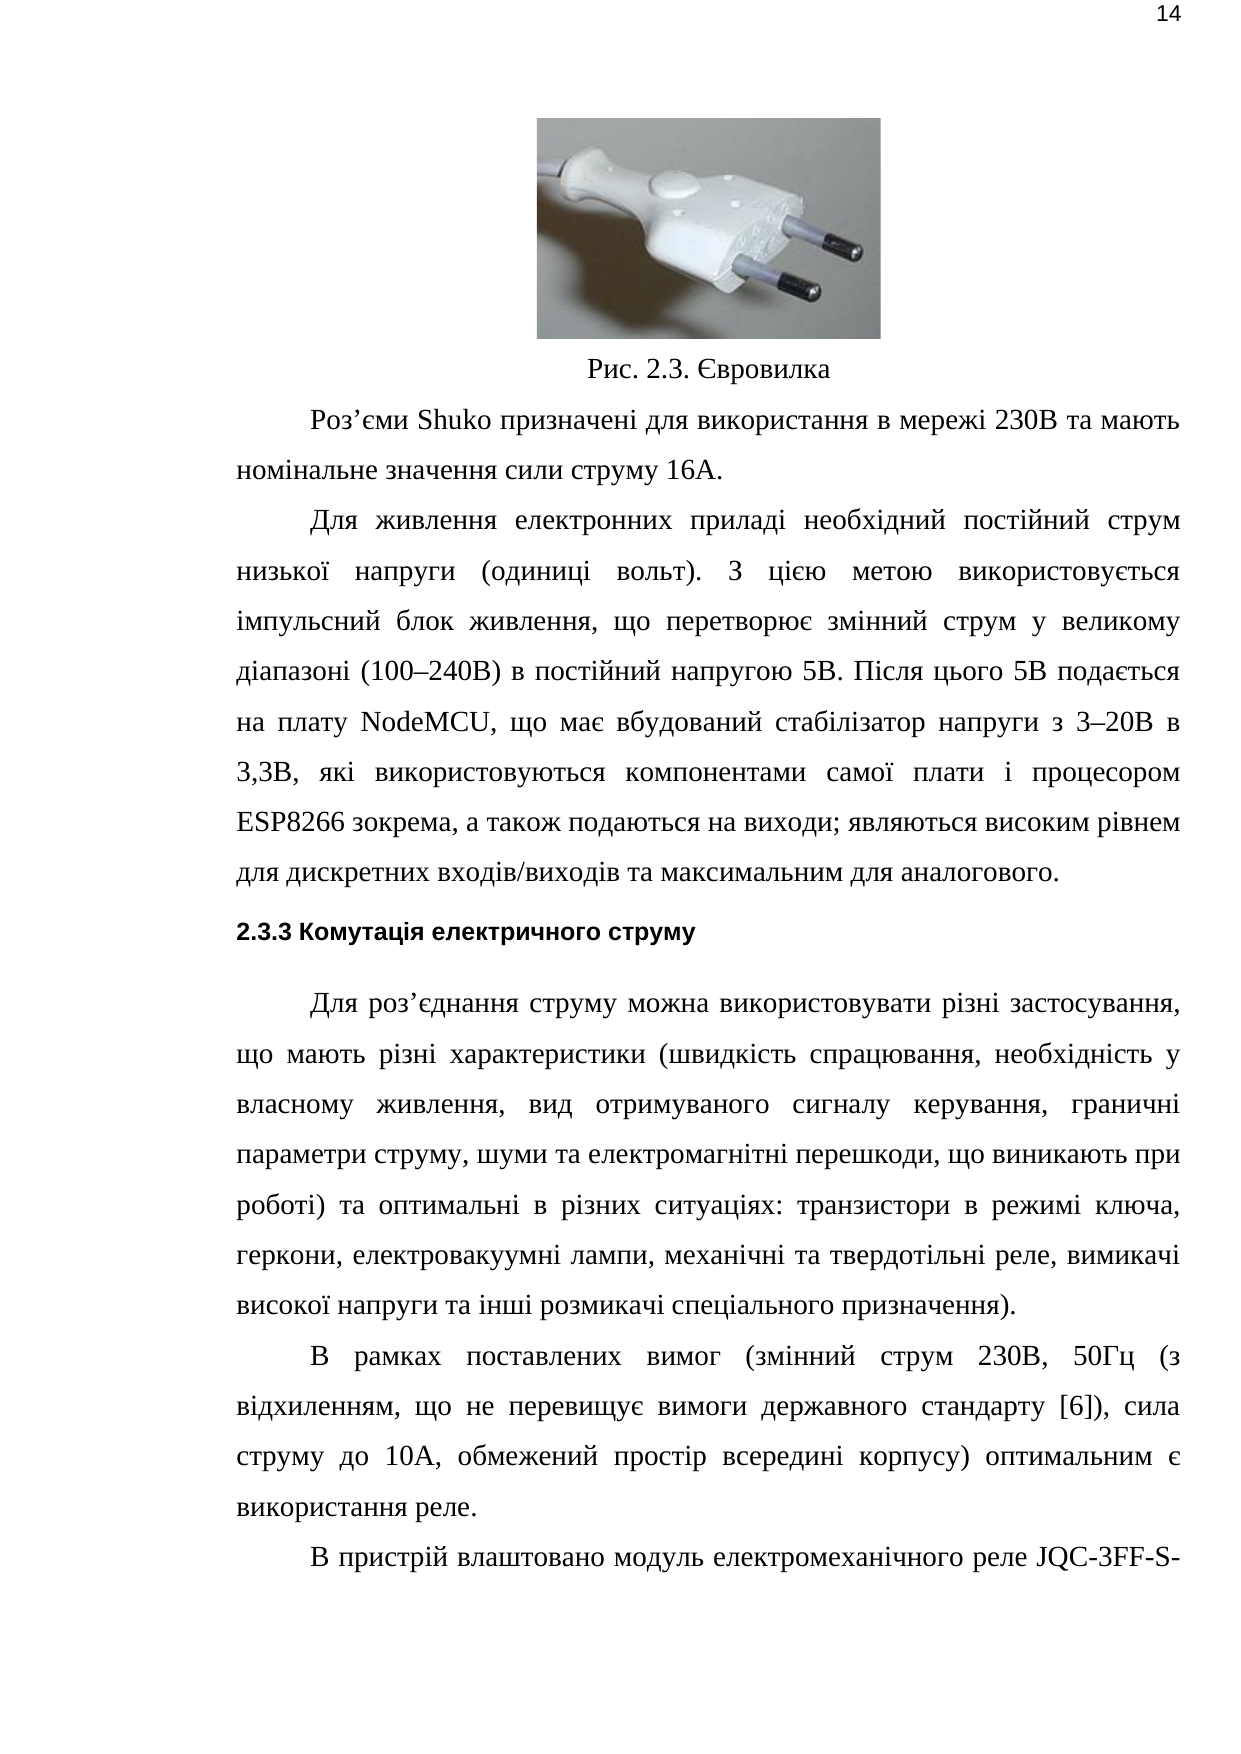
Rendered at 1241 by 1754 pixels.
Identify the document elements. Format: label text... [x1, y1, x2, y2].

picture [536, 118, 881, 339]
text Рис. 2.3. Євровилка [236, 351, 1181, 385]
text Для роз’єднання струму можна використовувати різні застосування, що мають різні характеристики (швидкість спрацювання, необхідність у власному живлення, вид отримуваного сигналу керування, граничні параметри струму, шуми та електромагнітні перешкоди, що виникають при роботі) та оптимальні в різних ситуаціях: транзистори в режимі ключа, геркони, електровакуумні лампи, механічні та твердотільні реле, вимикачі високої напруги та інші розмикачі спеціального призначення). [236, 986, 1181, 1321]
text Роз’єми Shuko призначені для використання в мережі 230В та мають номінальне значення сили струму 16А. [236, 402, 1181, 486]
text В пристрій влаштовано модуль електромеханічного реле JQC-3FF-S- [236, 1539, 1181, 1572]
text Для живлення електронних приладі необхідний постійний струм низької напруги (одиниці вольт). З цією метою використовується імпульсний блок живлення, що перетворює змінний струм у великому діапазоні (100–240В) в постійний напругою 5В. Після цього 5В подається на плату NodeMCU, що має вбудований стабілізатор напруги з 3–20В в 3,3В, які використовуються компонентами самої плати і процесором ESP8266 зокрема, а також подаються на виходи; являються високим рівнем для дискретних входів/виходів та максимальним для аналогового. [236, 502, 1181, 888]
text В рамках поставлених вимог (змінний струм 230В, 50Гц (з відхиленням, що не перевищує вимоги державного стандарту [6]), сила струму до 10А, обмежений простір всередині корпусу) оптимальним є використання реле. [236, 1338, 1181, 1522]
subtitle 2.3.3 Комутація електричного струму [236, 917, 1181, 946]
